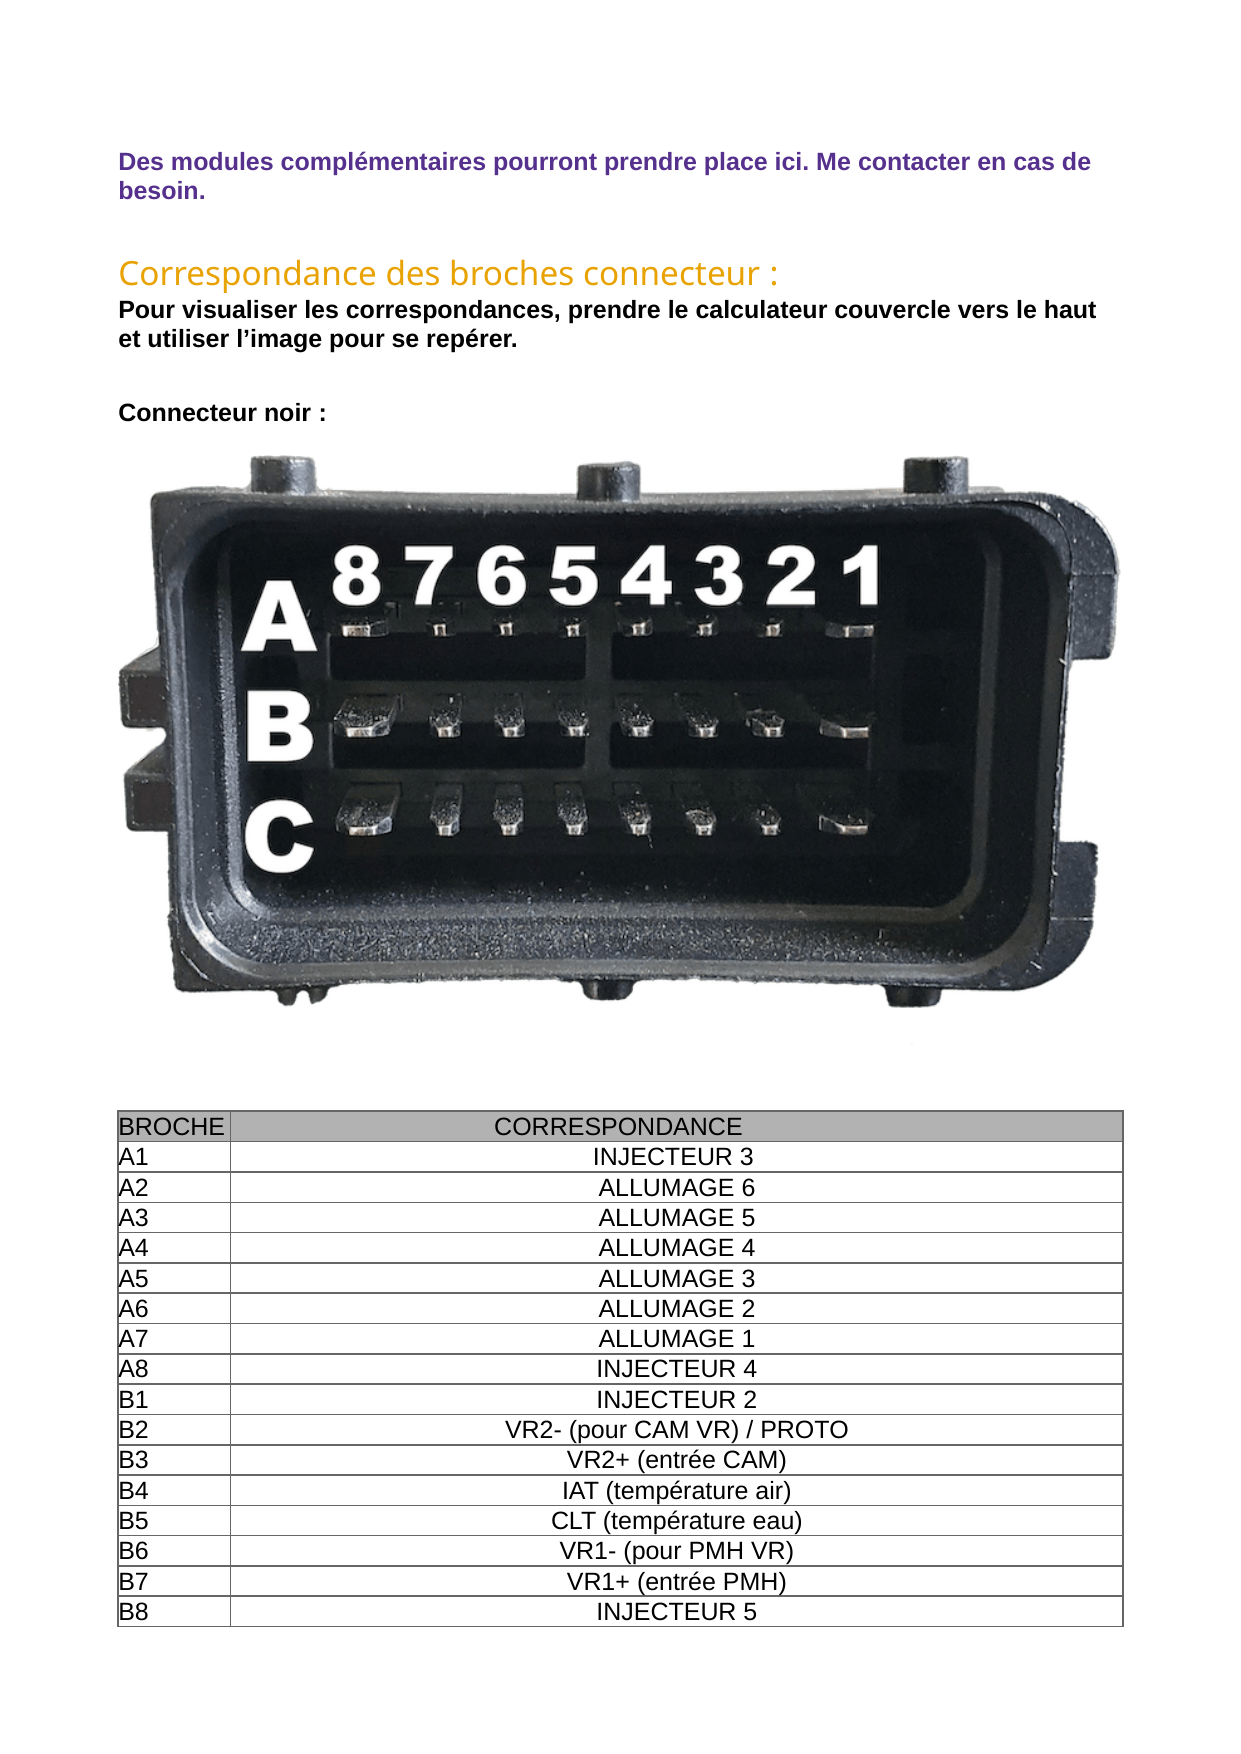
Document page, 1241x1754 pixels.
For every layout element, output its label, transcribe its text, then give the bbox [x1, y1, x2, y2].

table_cell B8 [119, 1597, 230, 1626]
table_cell VR1+ (entrée PMH) [231, 1567, 1122, 1595]
table_cell VR1- (pour PMH VR) [231, 1536, 1122, 1565]
table_cell B4 [119, 1476, 230, 1504]
table_cell INJECTEUR 2 [231, 1385, 1122, 1413]
table_cell ALLUMAGE 5 [231, 1203, 1122, 1232]
table_cell A2 [119, 1173, 230, 1201]
text Pour visualiser les correspondances, prendre le calculateur couvercle vers le haut et utiliser l’image pour se repérer. [118, 295, 1122, 353]
table_cell A7 [119, 1324, 230, 1353]
table_cell ALLUMAGE 2 [231, 1294, 1122, 1323]
table_cell A8 [119, 1355, 230, 1383]
table_cell INJECTEUR 5 [231, 1597, 1122, 1626]
table_cell ALLUMAGE 4 [231, 1233, 1122, 1262]
table_cell A1 [119, 1142, 230, 1171]
table_cell B2 [119, 1415, 230, 1444]
table_cell IAT (température air) [231, 1476, 1122, 1504]
table_cell A3 [119, 1203, 230, 1232]
table_cell INJECTEUR 4 [231, 1355, 1122, 1383]
table_cell B5 [119, 1506, 230, 1535]
table_cell B6 [119, 1536, 230, 1565]
table_cell ALLUMAGE 3 [231, 1264, 1122, 1292]
table_header BROCHE [119, 1112, 230, 1141]
table_cell CLT (température eau) [231, 1506, 1122, 1535]
table_cell ALLUMAGE 6 [231, 1173, 1122, 1201]
table_cell B7 [119, 1567, 230, 1595]
table_cell INJECTEUR 3 [231, 1142, 1122, 1171]
table_header CORRESPONDANCE [231, 1112, 1122, 1141]
table_cell VR2+ (entrée CAM) [231, 1446, 1122, 1474]
text Correspondance des broches connecteur : [118, 250, 1122, 295]
text Des modules complémentaires pourront prendre place ici. Me contacter en cas de besoin. [118, 147, 1122, 204]
table_cell A4 [119, 1233, 230, 1262]
picture [118, 455, 1123, 1053]
text Connecteur noir : [118, 398, 1122, 427]
table_cell B3 [119, 1446, 230, 1474]
table_cell ALLUMAGE 1 [231, 1324, 1122, 1353]
table_cell A6 [119, 1294, 230, 1323]
table_cell VR2- (pour CAM VR) / PROTO [231, 1415, 1122, 1444]
table_cell B1 [119, 1385, 230, 1413]
table_cell A5 [119, 1264, 230, 1292]
